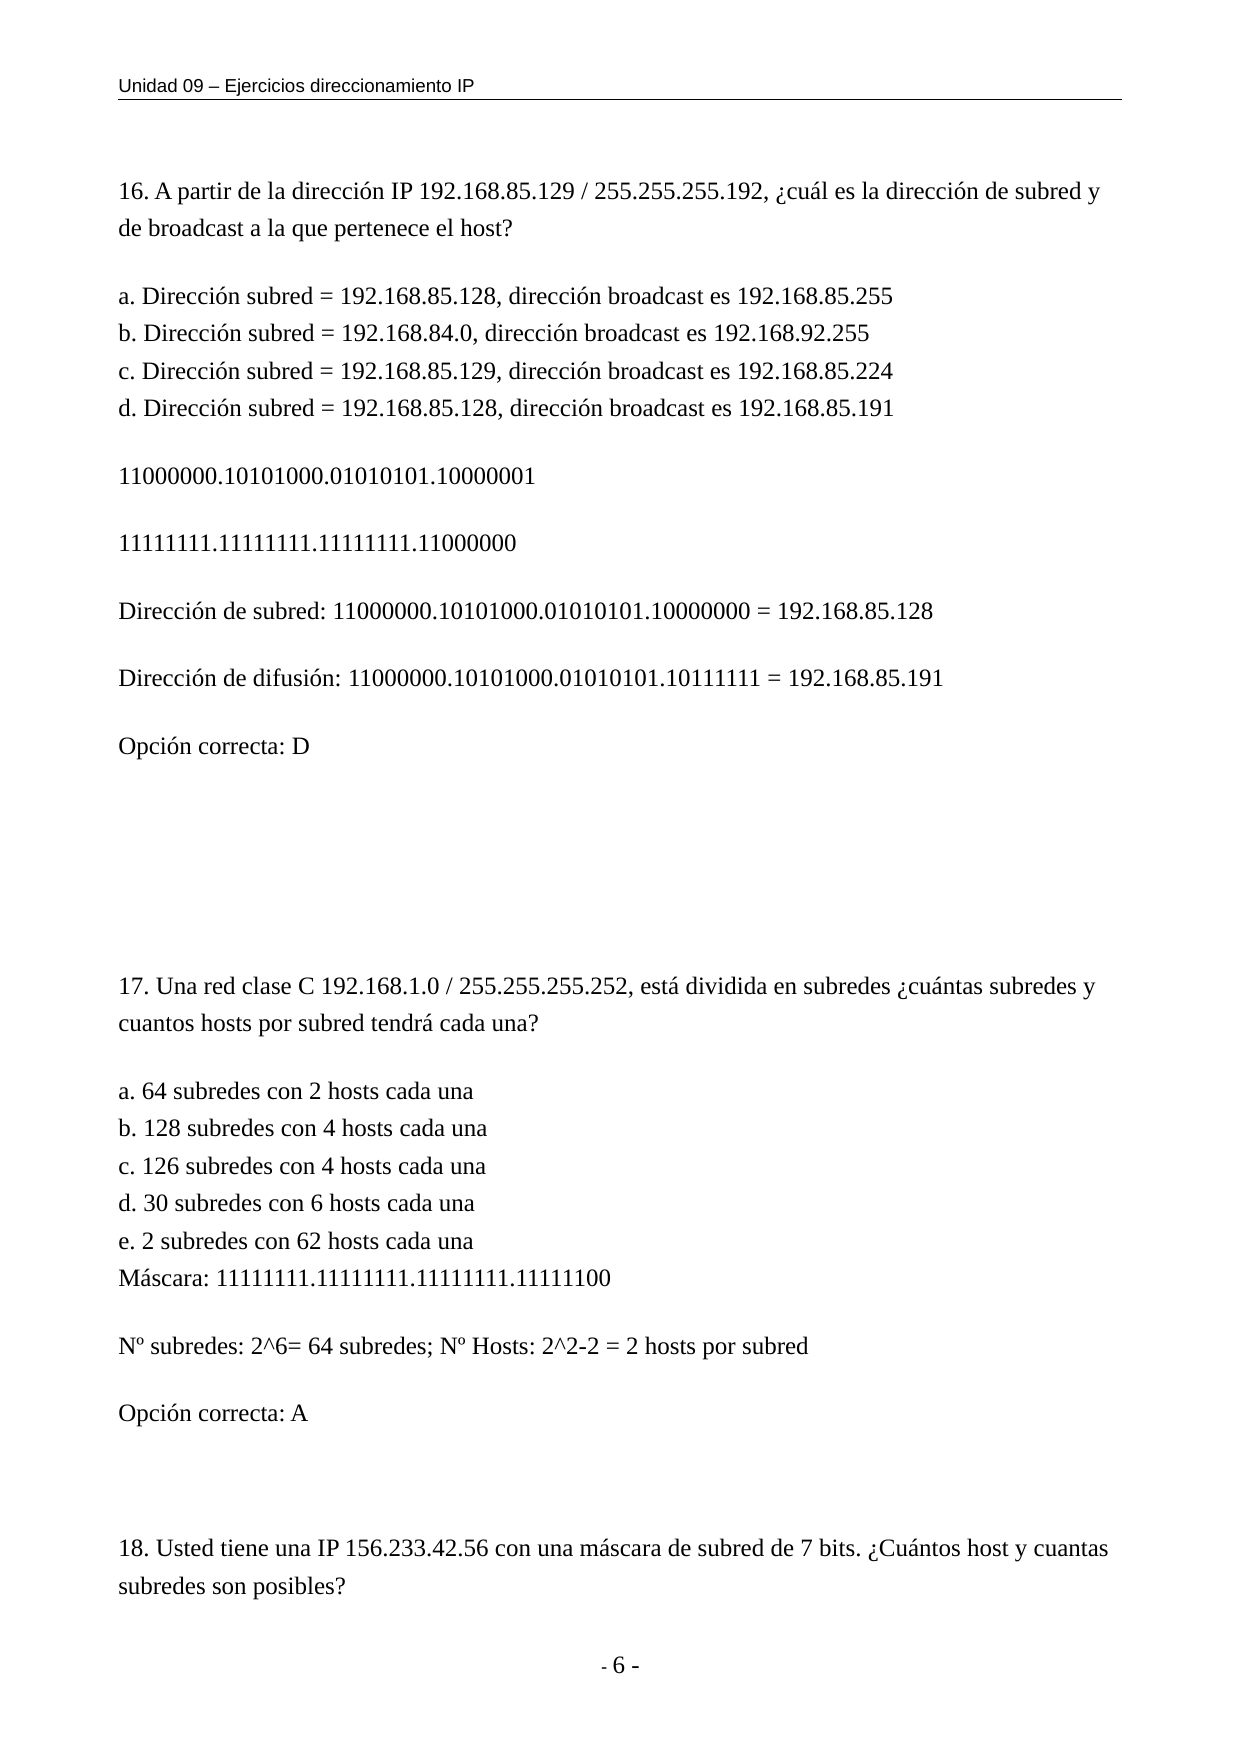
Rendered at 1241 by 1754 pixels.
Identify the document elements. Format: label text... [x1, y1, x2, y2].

text 17. Una red clase C 192.168.1.0 / 255.255.255.252, está dividida en subredes ¿cuántas subredes y cuantos hosts por subred tendrá cada una? [118, 962, 1122, 1037]
text 11000000.10101000.01010101.10000001 [118, 452, 1122, 490]
text 11111111.11111111.11111111.11000000 [118, 520, 1122, 557]
text Nº subredes: 2^6= 64 subredes; Nº Hosts: 2^2-2 = 2 hosts por subred [118, 1322, 1122, 1360]
text a. Dirección subred = 192.168.85.128, dirección broadcast es 192.168.85.255 b. Dirección subred = 192.168.84.0, dirección broadcast es 192.168.92.255 c. Dirección subred = 192.168.85.129, dirección broadcast es 192.168.85.224 d. Dirección subred = 192.168.85.128, dirección broadcast es 192.168.85.191 [118, 272, 1122, 422]
text 18. Usted tiene una IP 156.233.42.56 con una máscara de subred de 7 bits. ¿Cuántos host y cuantas subredes son posibles? [118, 1525, 1122, 1600]
text Dirección de subred: 11000000.10101000.01010101.10000000 = 192.168.85.128 [118, 587, 1122, 625]
text a. 64 subredes con 2 hosts cada una b. 128 subredes con 4 hosts cada una c. 126 subredes con 4 hosts cada una d. 30 subredes con 6 hosts cada una e. 2 subredes con 62 hosts cada una Máscara: 11111111.11111111.11111111.11111100 [118, 1067, 1122, 1292]
text 16. A partir de la dirección IP 192.168.85.129 / 255.255.255.192, ¿cuál es la dirección de subred y de broadcast a la que pertenece el host? [118, 167, 1122, 242]
text Opción correcta: A [118, 1390, 1122, 1427]
text Opción correcta: D [118, 722, 1122, 797]
text Dirección de difusión: 11000000.10101000.01010101.10111111 = 192.168.85.191 [118, 655, 1122, 692]
